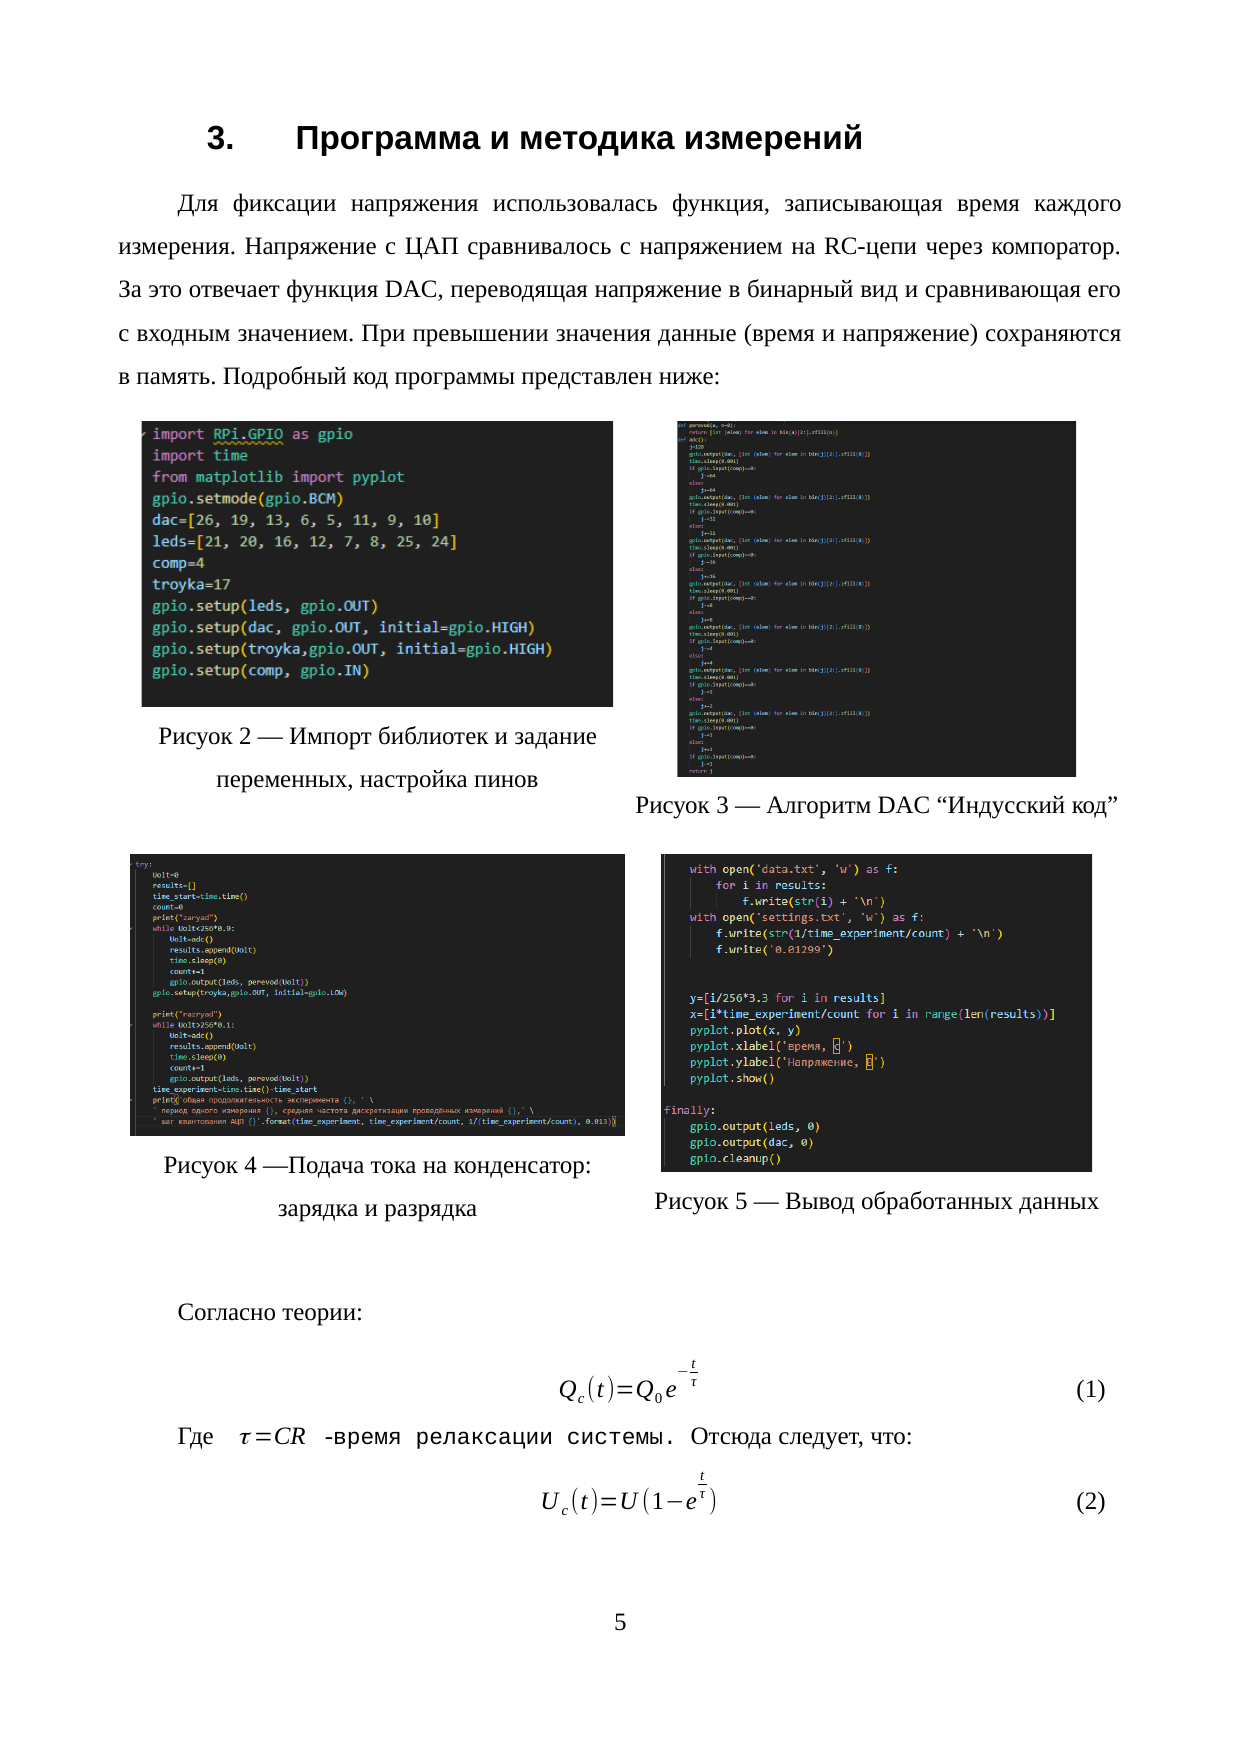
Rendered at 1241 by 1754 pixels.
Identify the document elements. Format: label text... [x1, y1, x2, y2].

subtitle Программа и методика измерений [148, 118, 1093, 157]
picture [661, 854, 1093, 1172]
table_header Рисуок 2 — Импорт библиотек и задание переменных, настройка пинов [123, 419, 632, 851]
text (1) [118, 1354, 1122, 1407]
text Где -время релаксации системы. Отсюда следует, что: [118, 1421, 1122, 1451]
picture [141, 421, 614, 707]
picture [677, 421, 1077, 777]
text Для фиксации напряжения использовалась функция, записывающая время каждого измерения. Напряжение с ЦАП сравнивалось с напряжением на RC-цепи через компоратор. За это отвечает функция DAC, переводящая напряжение в бинарный вид и сравнивающая его с входным значением. При превышении значения данные (время и напряжение) сохраняются в память. Подробный код программы представлен ниже: [118, 188, 1122, 389]
picture [130, 854, 625, 1136]
table_cell Рисуок 5 — Вывод обработанных данных [632, 851, 1121, 1253]
table_cell Рисуок 4 —Подача тока на конденсатор: зарядка и разрядка [123, 851, 632, 1253]
text Согласно теории: [118, 1297, 1122, 1325]
table_header Рисуок 3 — Алгоритм DAC “Индусский код” [632, 419, 1121, 851]
text (2) [118, 1467, 1122, 1519]
